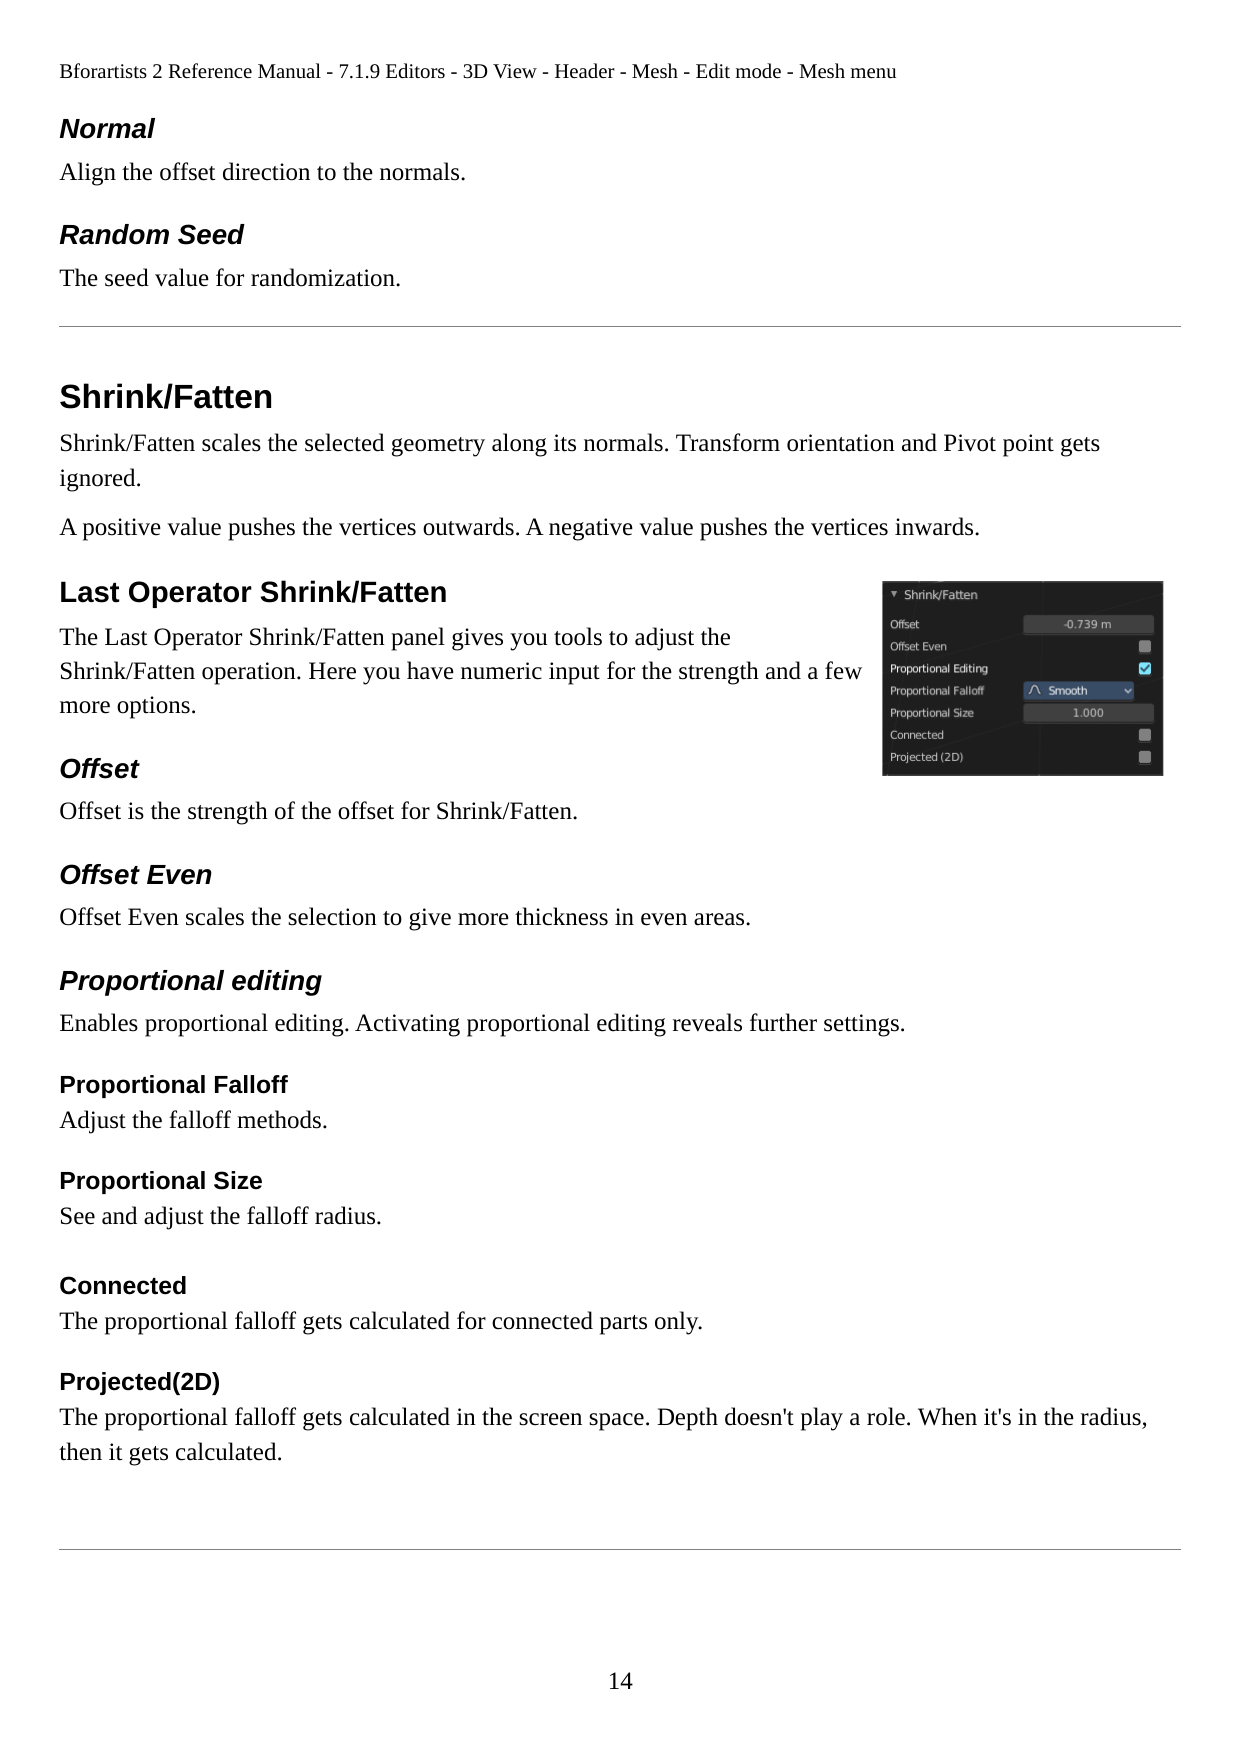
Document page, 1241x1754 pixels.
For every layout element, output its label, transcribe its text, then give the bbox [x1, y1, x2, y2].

text Align the offset direction to the normals. [59, 157, 1181, 186]
text A positive value pushes the vertices outwards. A negative value pushes the vertices inwards. [59, 512, 1181, 540]
subtitle Random Seed [59, 218, 1181, 250]
subtitle Proportional editing [59, 964, 1181, 996]
text The Last Operator Shrink/Fatten panel gives you tools to adjust the Shrink/Fatten operation. Here you have numeric input for the strength and a few more options. [59, 622, 882, 719]
subtitle Projected(2D) [59, 1367, 1181, 1396]
text The proportional falloff gets calculated for connected parts only. [59, 1306, 1181, 1334]
text The seed value for randomization. [59, 263, 1181, 292]
text Offset Even scales the selection to give more thickness in even areas. [59, 902, 1181, 931]
text See and adjust the falloff radius. [59, 1201, 1181, 1230]
subtitle Proportional Falloff [59, 1070, 1181, 1098]
text Offset is the strength of the offset for Shrink/Fatten. [59, 796, 1181, 825]
subtitle Proportional Size [59, 1166, 1181, 1195]
text Adjust the falloff methods. [59, 1105, 1181, 1133]
picture [882, 581, 1164, 776]
text Shrink/Fatten scales the selected geometry along its normals. Transform orientation and Pivot point gets ignored. [59, 428, 1181, 491]
text Enables proportional editing. Activating proportional editing reveals further settings. [59, 1008, 1181, 1037]
text The proportional falloff gets calculated in the screen space. Depth doesn't play a role. When it's in the radius, then it gets calculated. [59, 1402, 1181, 1465]
subtitle Connected [59, 1271, 1181, 1299]
subtitle Normal [59, 113, 1181, 144]
subtitle Offset Even [59, 858, 1181, 890]
subtitle Last Operator Shrink/Fatten [59, 575, 1181, 609]
subtitle Offset [59, 752, 1181, 784]
subtitle Shrink/Fatten [59, 377, 1181, 416]
